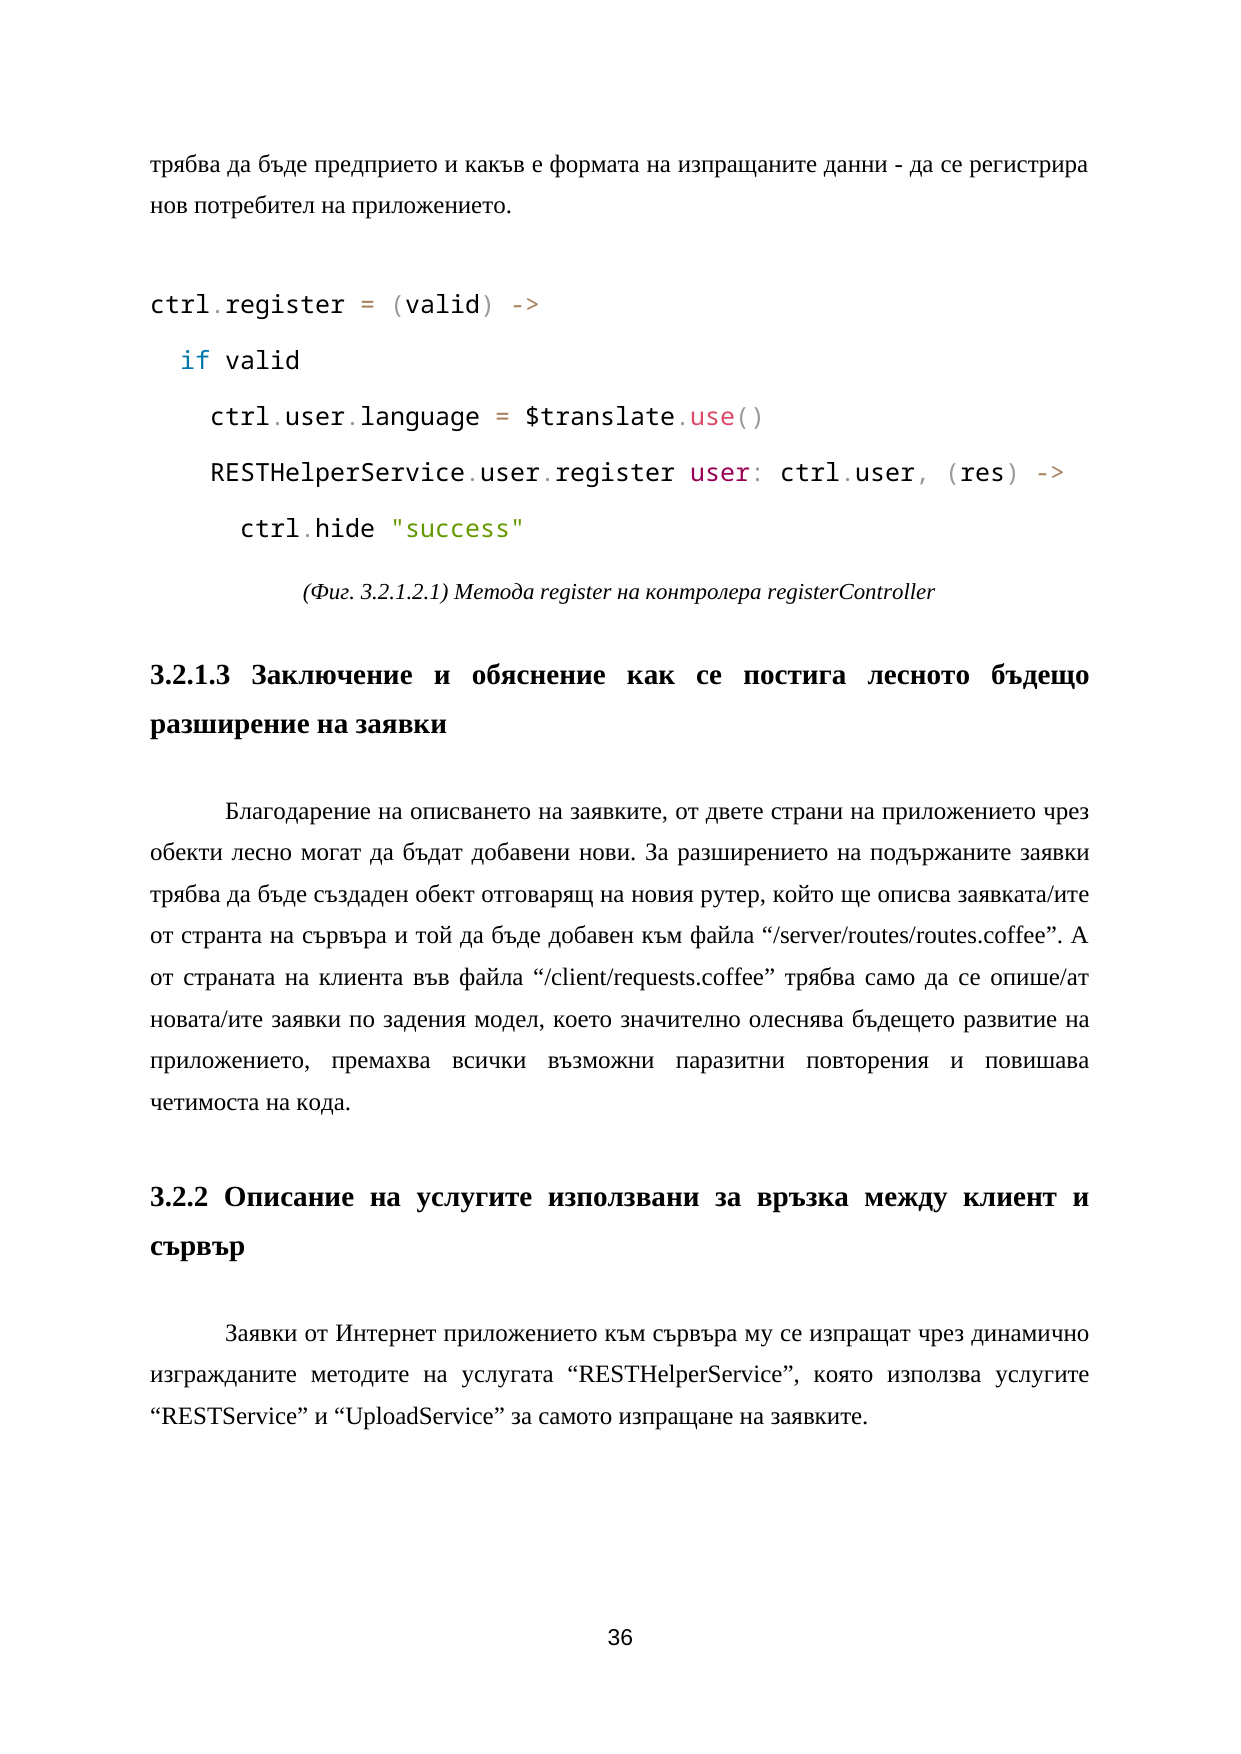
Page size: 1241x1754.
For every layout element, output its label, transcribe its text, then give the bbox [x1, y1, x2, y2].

text 3.2.1.3 Заключение и обяснение как се постига лесното бъдещо разширение на заявки [150, 658, 1091, 739]
text трябва да бъде предприето и какъв е формата на изпращаните данни - да се регистрира нов потребител на приложението. [150, 150, 1091, 219]
text (Фиг. 3.2.1.2.1) Метода register на контролера registerController [150, 579, 1091, 604]
text Благодарение на описването на заявките, от двете страни на приложението чрез обекти лесно могат да бъдат добавени нови. За разширението на подържаните заявки трябва да бъде създаден обект отговарящ на новия рутер, който ще описва заявката/ите от странта на сървъра и той да бъде добавен към файла “/server/routes/routes.coffee”. А от страната на клиента във файла “/client/requests.coffee” трябва само да се опише/ат новата/ите заявки по задения модел, което значително олеснява бъдещето развитие на приложението, премахва всички възможни паразитни повторения и повишава четимоста на кода. [150, 797, 1091, 1116]
text ctrl.register = (valid) -> if valid ctrl.user.language = $translate.use() RESTHelperService.user.register user: ctrl.user, (res) -> ctrl.hide "success" [150, 287, 1091, 544]
text 3.2.2 Описание на услугите използвани за връзка между клиент и сървър [150, 1181, 1091, 1261]
text Заявки от Интернет приложението към сървъра му се изпращат чрез динамично изгражданите методите на услугата “RESTHelperService”, която използва услугите “RESTService” и “UploadService” за самото изпращане на заявките. [150, 1319, 1091, 1430]
